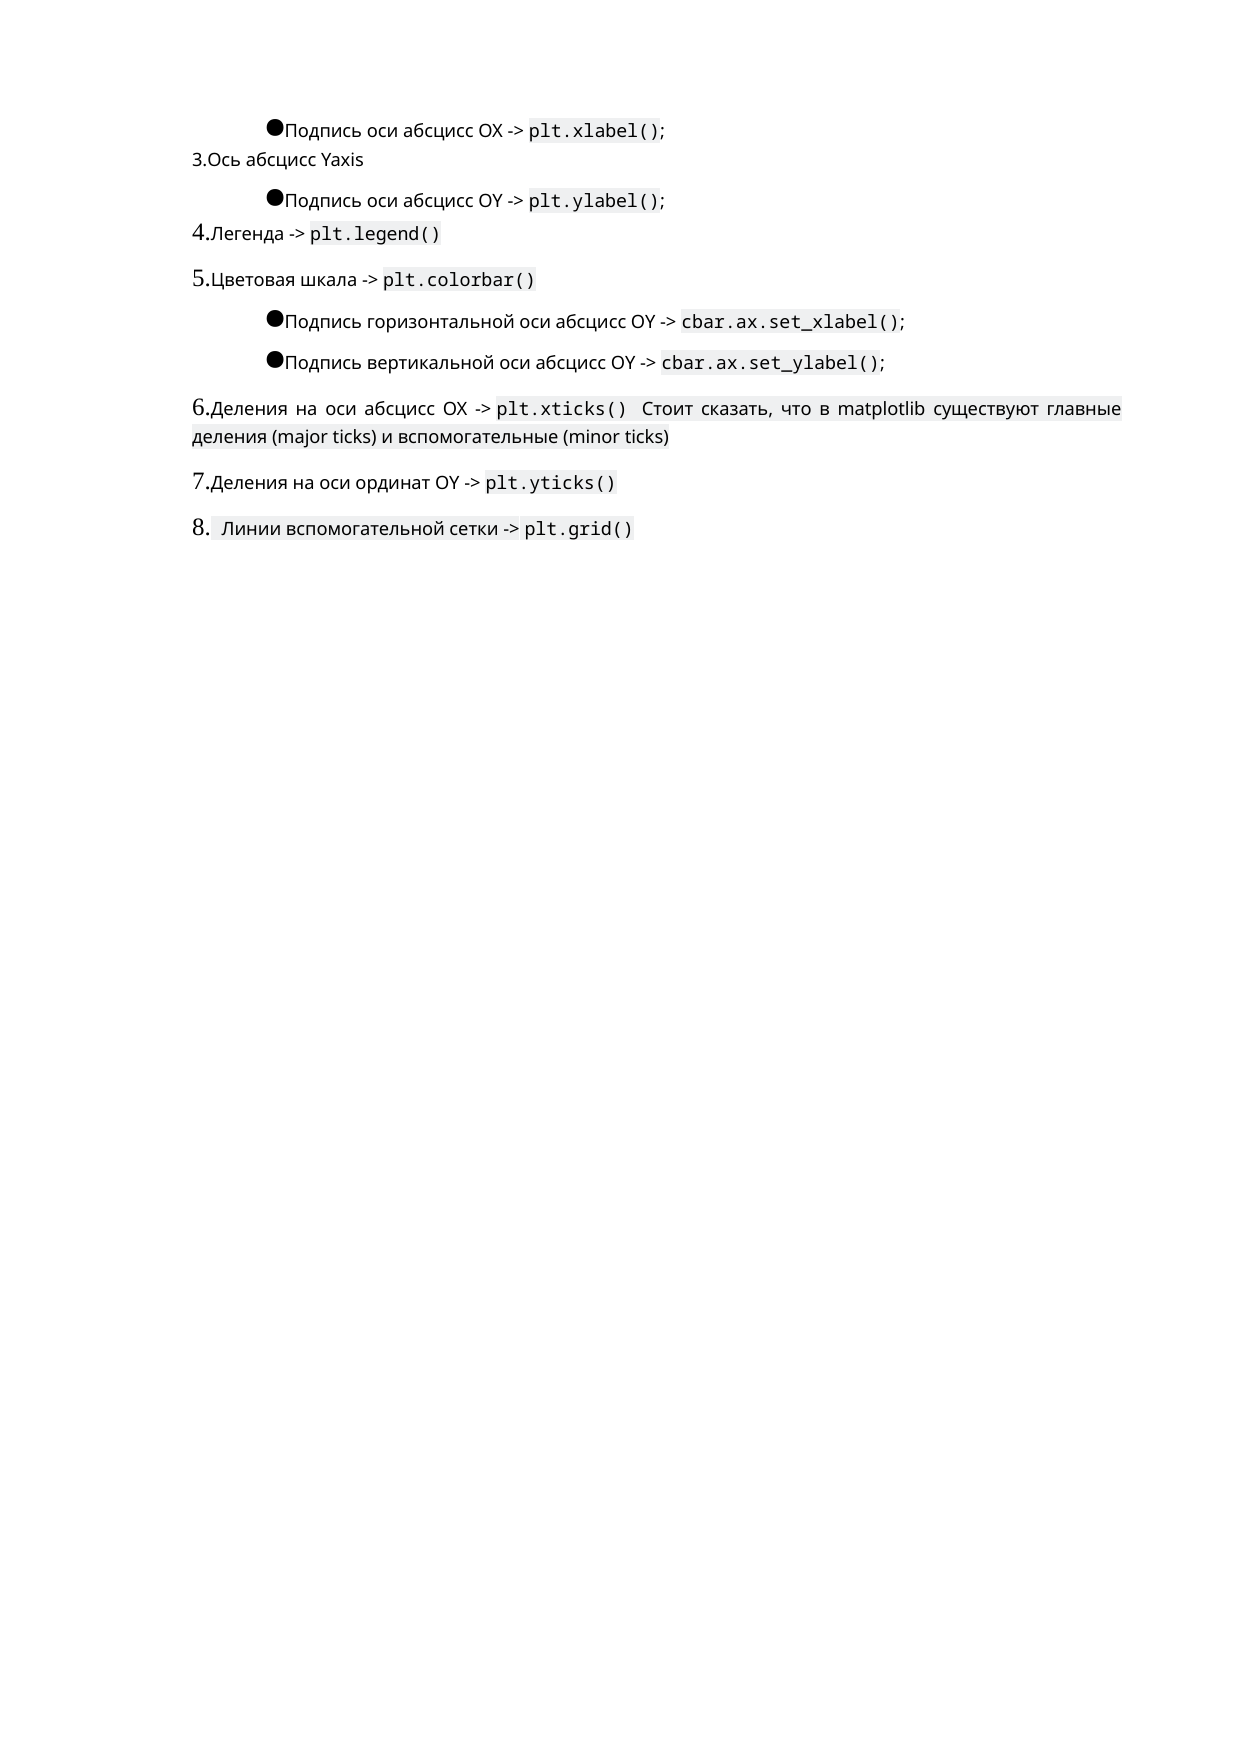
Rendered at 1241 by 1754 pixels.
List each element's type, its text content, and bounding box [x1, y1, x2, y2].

list Легенда -> plt.legend() [118, 217, 1122, 245]
list Деления на оси ординат OY -> plt.yticks() [118, 466, 1122, 494]
list Подпись оси абсцисс OY -> plt.ylabel(); [118, 188, 1122, 213]
list Ось абсцисс Yaxis [118, 147, 1122, 171]
list Линии вспомогательной сетки -> plt.grid() [118, 512, 1122, 541]
list Подпись оси абсцисс OX -> plt.xlabel(); [118, 118, 1122, 143]
list Цветовая шкала -> plt.colorbar() [118, 263, 1122, 291]
list Деления на оси абсцисс OX -> plt.xticks() Стоит сказать, что в matplotlib существуют главные деления (major ticks) и вспомогательные (minor ticks) [118, 392, 1122, 449]
list Подпись вертикальной оси абсцисс OY -> cbar.ax.set_ylabel(); [118, 350, 1122, 375]
list Подпись горизонтальной оси абсцисс OY -> cbar.ax.set_xlabel(); [118, 309, 1122, 334]
